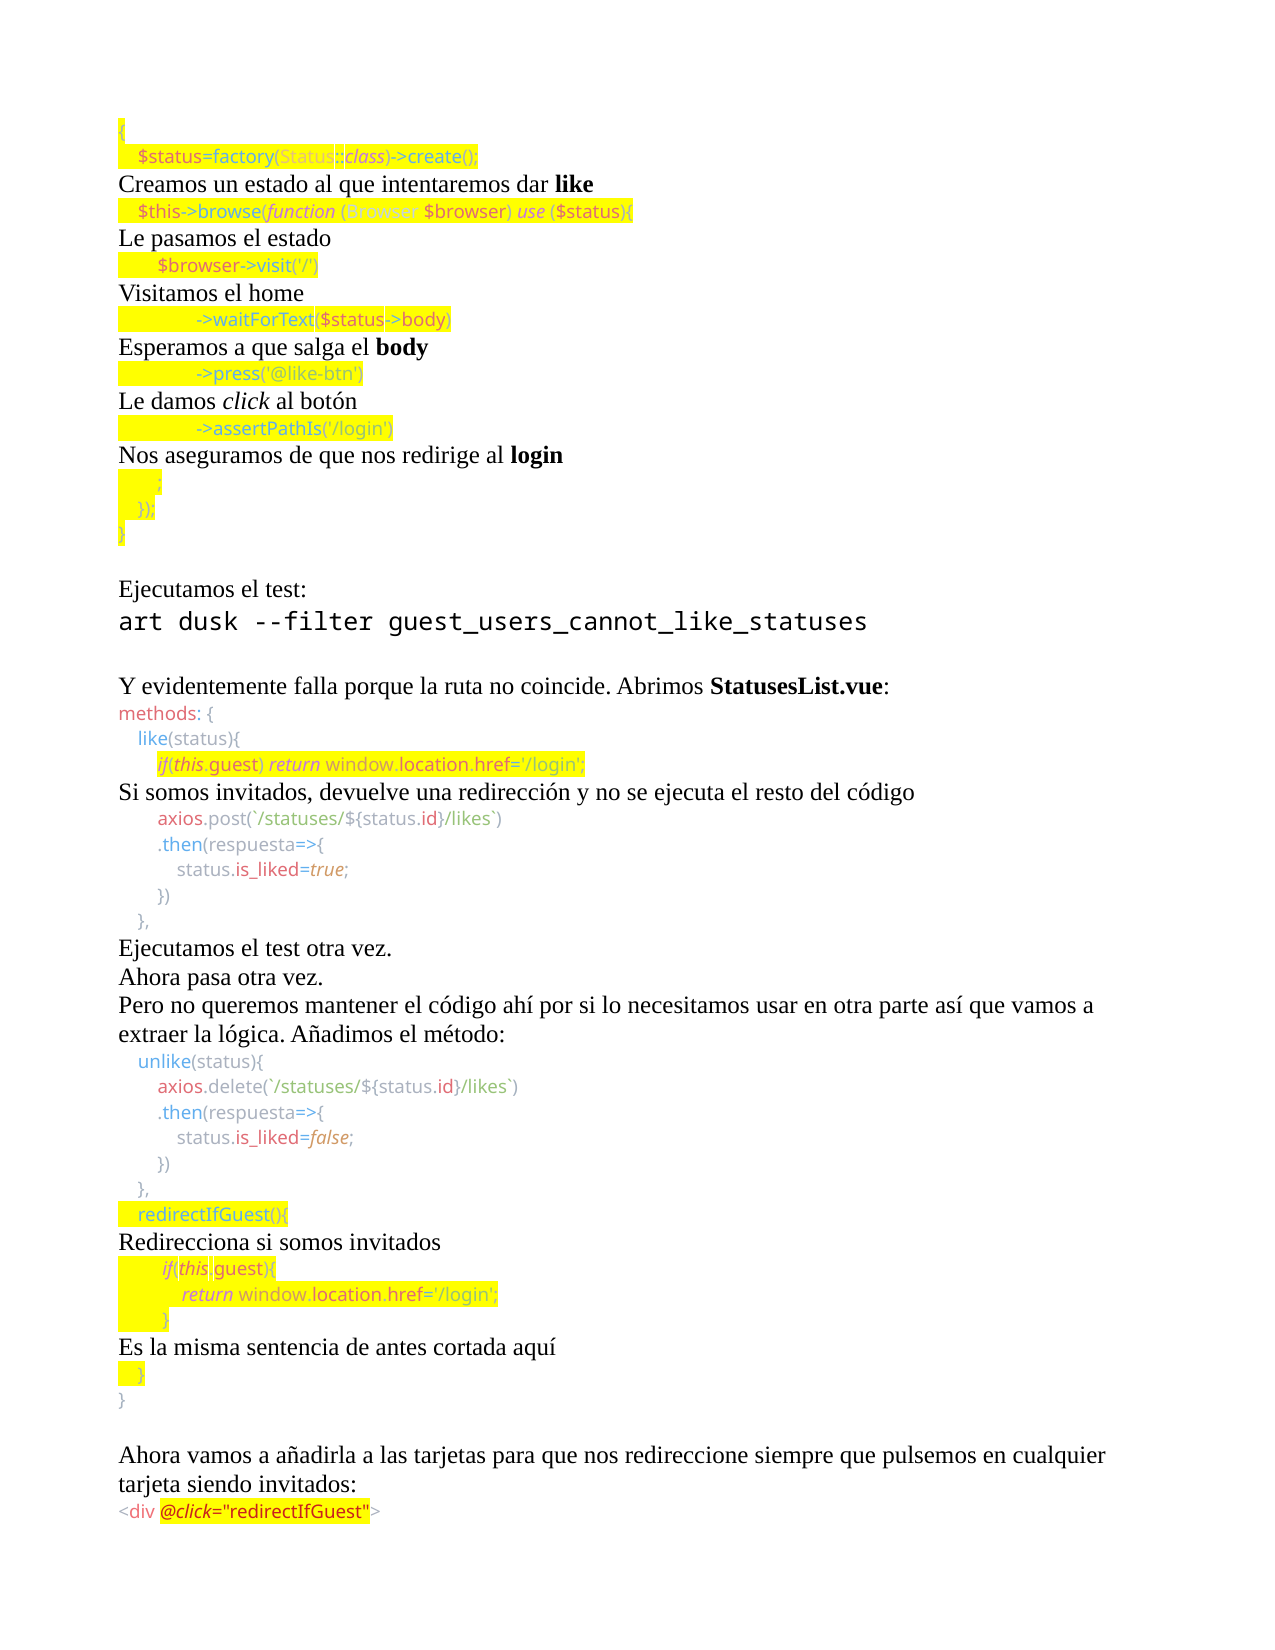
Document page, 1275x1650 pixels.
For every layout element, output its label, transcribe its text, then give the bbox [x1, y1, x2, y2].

text Ahora pasa otra vez. [118, 962, 1157, 991]
text <div @click="redirectIfGuest"> [118, 1498, 1157, 1524]
text ; }); } [118, 469, 1157, 546]
text if(this.guest){ return window.location.href='/login'; } Es la misma sentencia de antes cortada aquí [118, 1256, 1157, 1361]
text Si somos invitados, devuelve una redirección y no se ejecuta el resto del código axios.post(`/statuses/${status.id}/likes`) .then(respuesta=>{ status.is_liked=true; }) }, [118, 777, 1157, 933]
text ->press('@like-btn') Le damos click al botón [118, 361, 1157, 415]
text ->assertPathIs('/login') Nos aseguramos de que nos redirige al login [118, 415, 1157, 469]
text Ejecutamos el test otra vez. [118, 933, 1157, 962]
text Esperamos a que salga el body [118, 332, 1157, 361]
text ->waitForText($status->body) [118, 306, 1157, 332]
text Ejecutamos el test: [118, 574, 1157, 603]
text $browser->visit('/') Visitamos el home [118, 252, 1157, 306]
text } } [118, 1361, 1157, 1412]
text unlike(status){ axios.delete(`/statuses/${status.id}/likes`) .then(respuesta=>{ status.is_liked=false; }) }, redirectIfGuest(){ Redirecciona si somos invitados [118, 1048, 1157, 1256]
text Pero no queremos mantener el código ahí por si lo necesitamos usar en otra parte así que vamos a extraer la lógica. Añadimos el método: [118, 991, 1157, 1048]
text $this->browse(function (Browser $browser) use ($status){ Le pasamos el estado [118, 198, 1157, 252]
text Ahora vamos a añadirla a las tarjetas para que nos redireccione siempre que pulsemos en cualquier tarjeta siendo invitados: [118, 1441, 1157, 1498]
text { $status=factory(Status::class)->create(); Creamos un estado al que intentaremos dar like [118, 118, 1157, 198]
text art dusk --filter guest_users_cannot_like_statuses Y evidentemente falla porque la ruta no coincide. Abrimos StatusesList.vue: [118, 603, 1157, 700]
text methods: { like(status){ if(this.guest) return window.location.href='/login'; [118, 700, 1157, 777]
